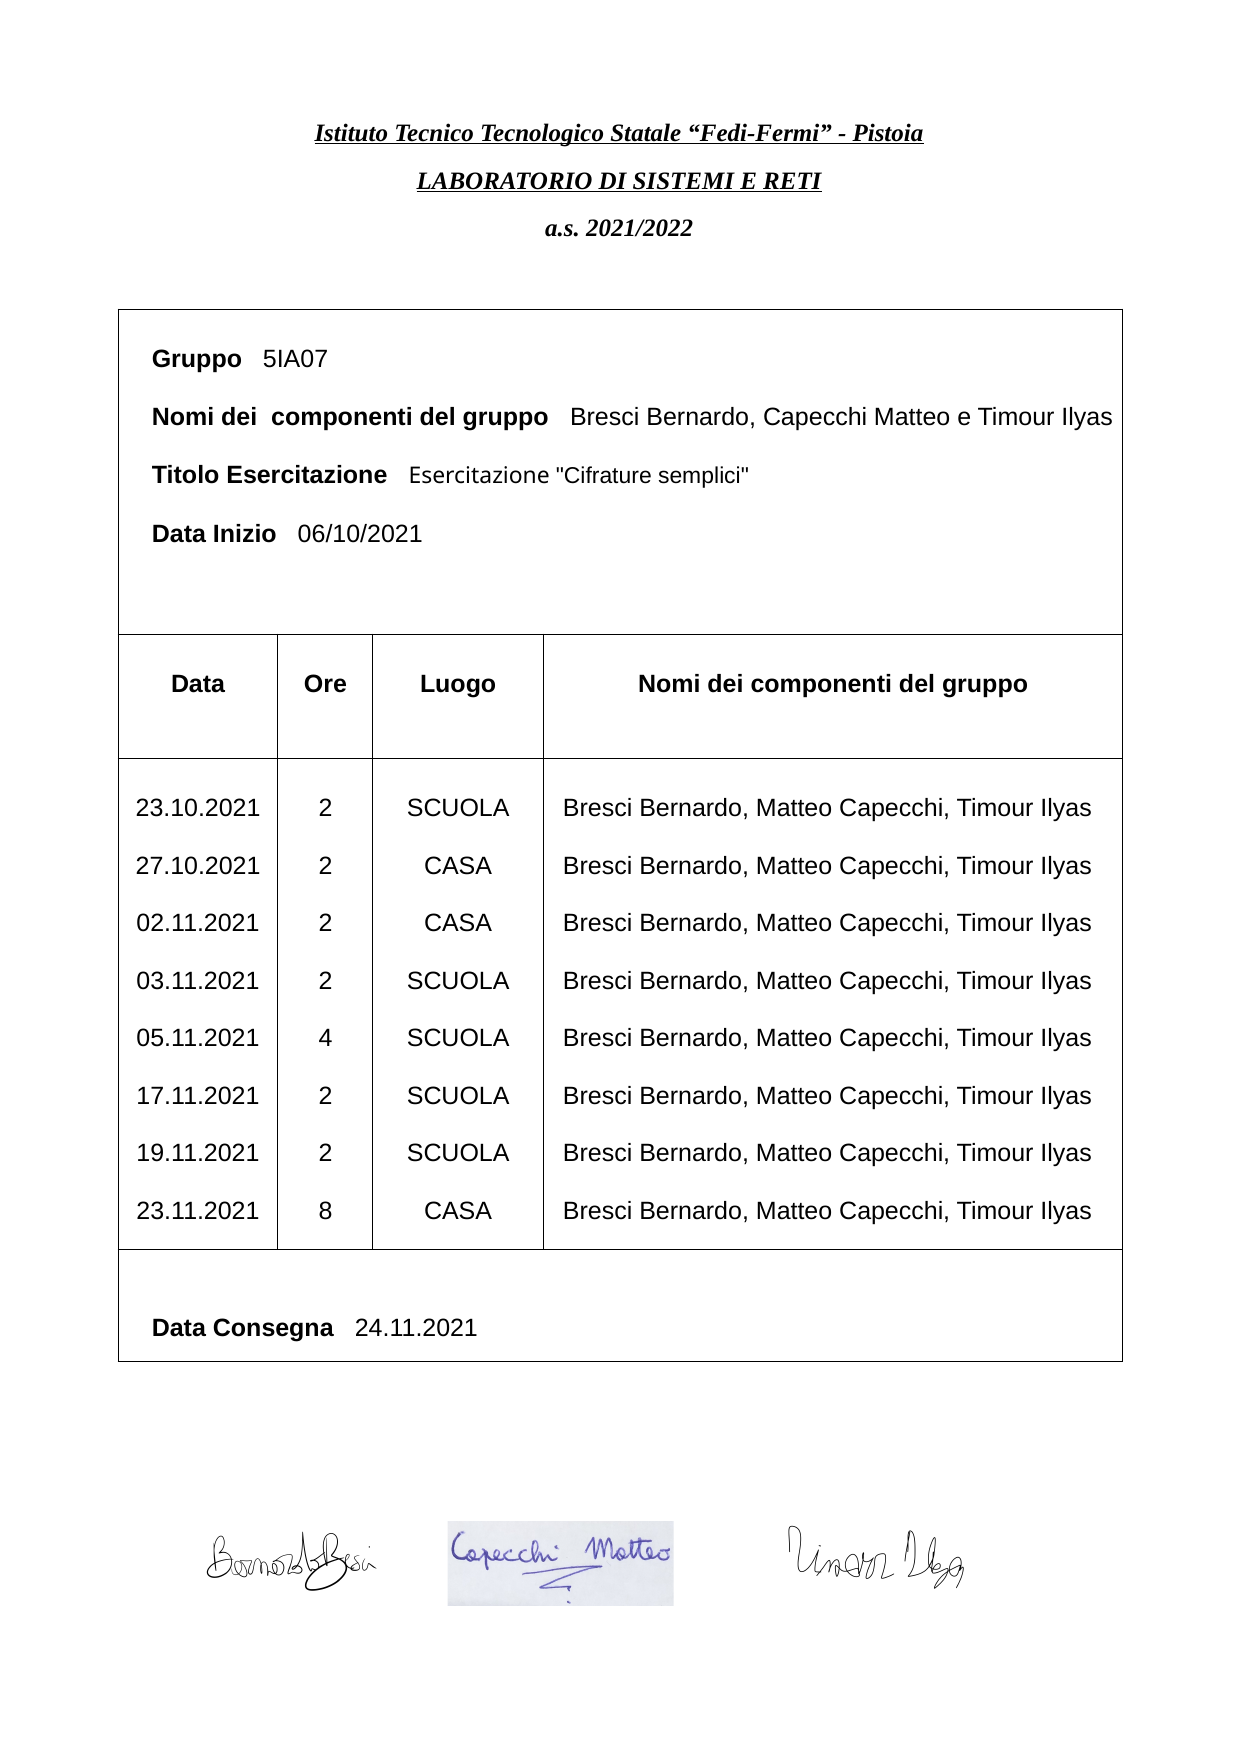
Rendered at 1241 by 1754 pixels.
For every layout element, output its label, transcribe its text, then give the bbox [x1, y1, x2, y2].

text LABORATORIO DI SISTEMI E RETI [118, 166, 1122, 194]
table_cell Bresci Bernardo, Matteo Capecchi, Timour Ilyas Bresci Bernardo, Matteo Capecchi, Timour Ilyas Bresci Bernardo, Matteo Capecchi, Timour Ilyas Bresci Bernardo, Matteo Capecchi, Timour Ilyas Bresci Bernardo, Matteo Capecchi, Timour Ilyas Bresci Bernardo, Matteo Capecchi, Timour Ilyas Bresci Bernardo, Matteo Capecchi, Timour Ilyas Bresci Bernardo, Matteo Capecchi, Timour Ilyas [544, 759, 1122, 1249]
table_cell 23.10.2021 27.10.2021 02.11.2021 03.11.2021 05.11.2021 17.11.2021 19.11.2021 23.11.2021 [119, 759, 277, 1249]
table_cell 2 2 2 2 4 2 2 8 [278, 759, 372, 1249]
picture [774, 1493, 976, 1620]
table_cell Ore [278, 635, 372, 758]
text a.s. 2021/2022 [118, 213, 1122, 242]
picture [200, 1526, 380, 1594]
table_cell Nomi dei componenti del gruppo [544, 635, 1122, 758]
picture [447, 1521, 674, 1606]
table_cell Data Consegna 24.11.2021 [119, 1250, 1122, 1361]
text Istituto Tecnico Tecnologico Statale “Fedi-Fermi” - Pistoia [118, 118, 1122, 147]
table_cell Data [119, 635, 277, 758]
table_cell Luogo [373, 635, 543, 758]
table_header Gruppo 5IA07 Nomi dei componenti del gruppo Bresci Bernardo, Capecchi Matteo e Timour Ilyas Titolo Esercitazione Esercitazione "Cifrature semplici" Data Inizio 06/10/2021 [119, 310, 1122, 633]
table_cell SCUOLA CASA CASA SCUOLA SCUOLA SCUOLA SCUOLA CASA [373, 759, 543, 1249]
